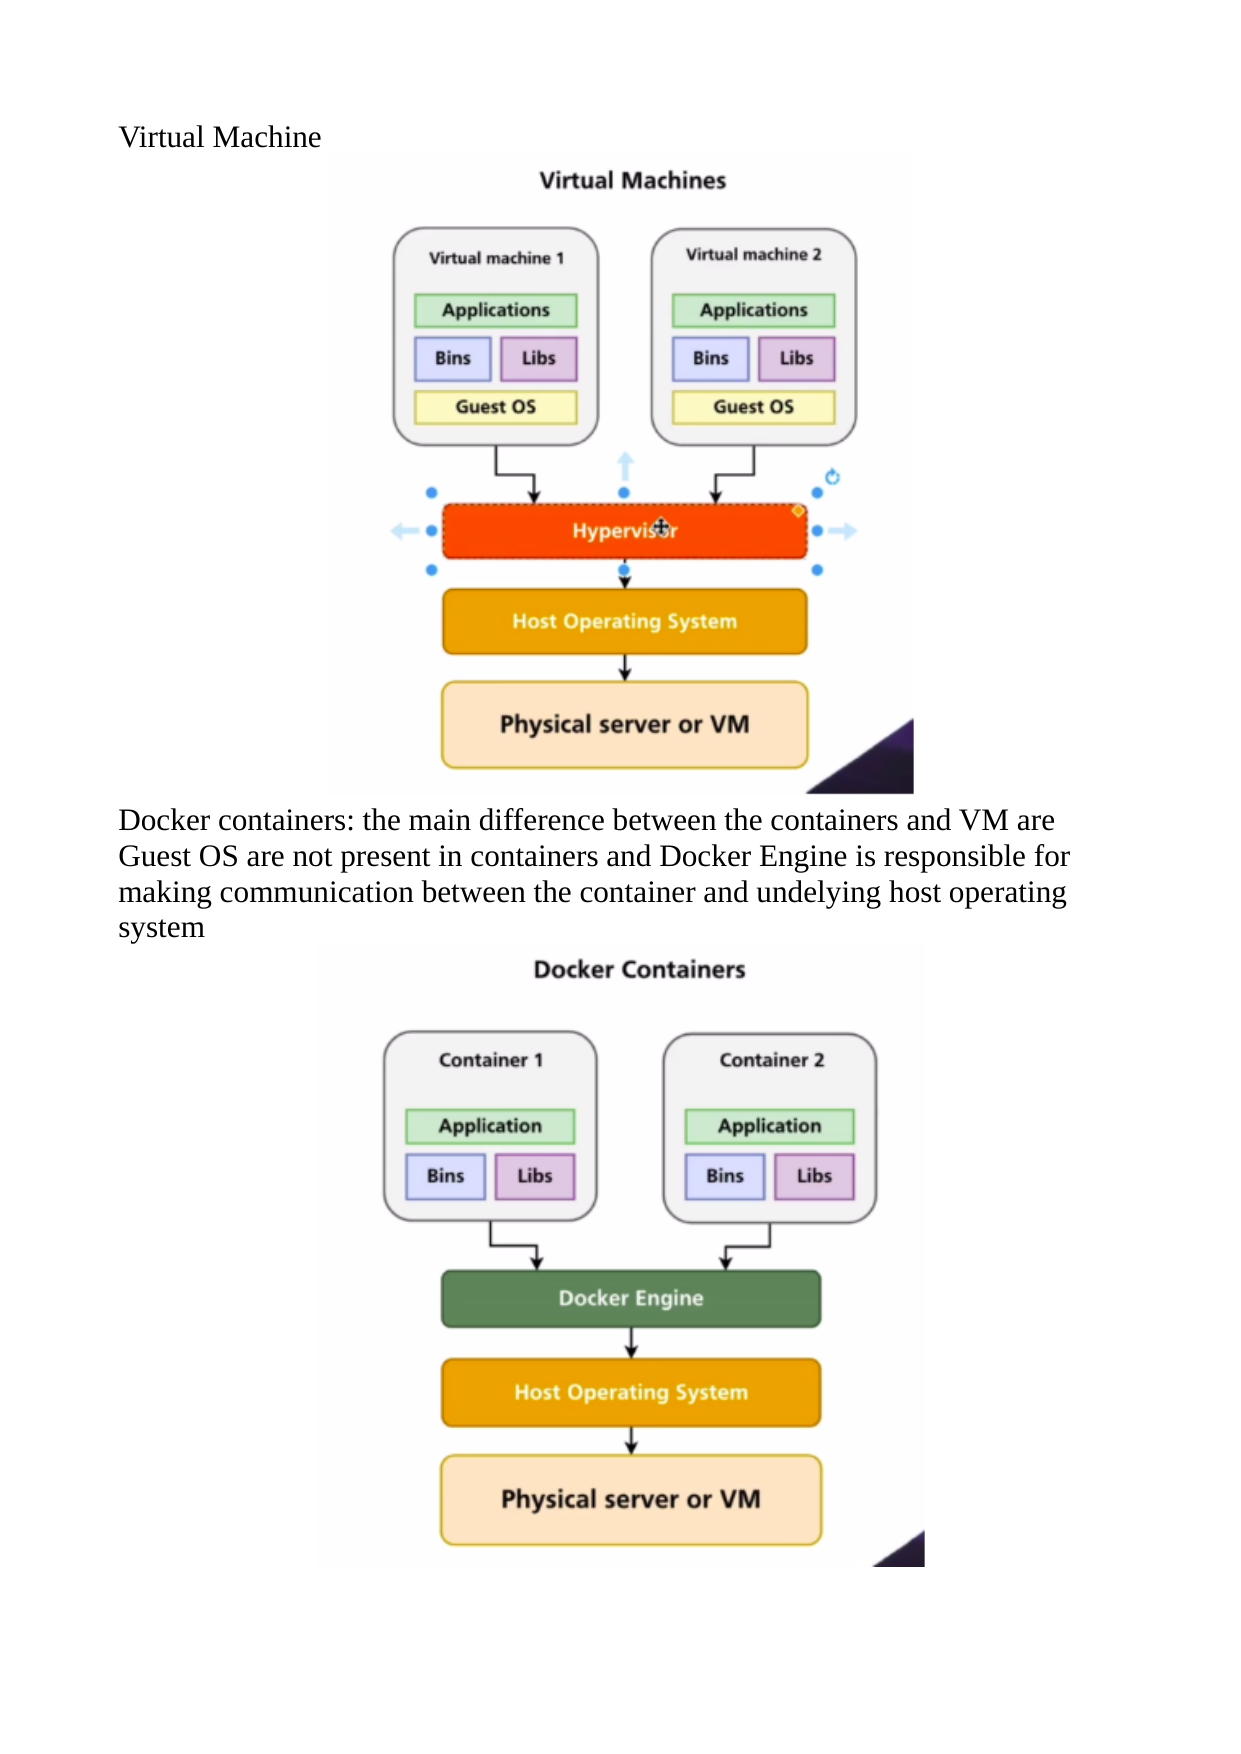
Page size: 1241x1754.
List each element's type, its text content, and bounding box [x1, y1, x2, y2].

picture [326, 154, 914, 799]
picture [315, 944, 925, 1567]
text Docker containers: the main difference between the containers and VM are Guest OS are not present in containers and Docker Engine is responsible for making communication between the container and undelying host operating system [118, 801, 1122, 945]
text Virtual Machine [118, 118, 1122, 154]
